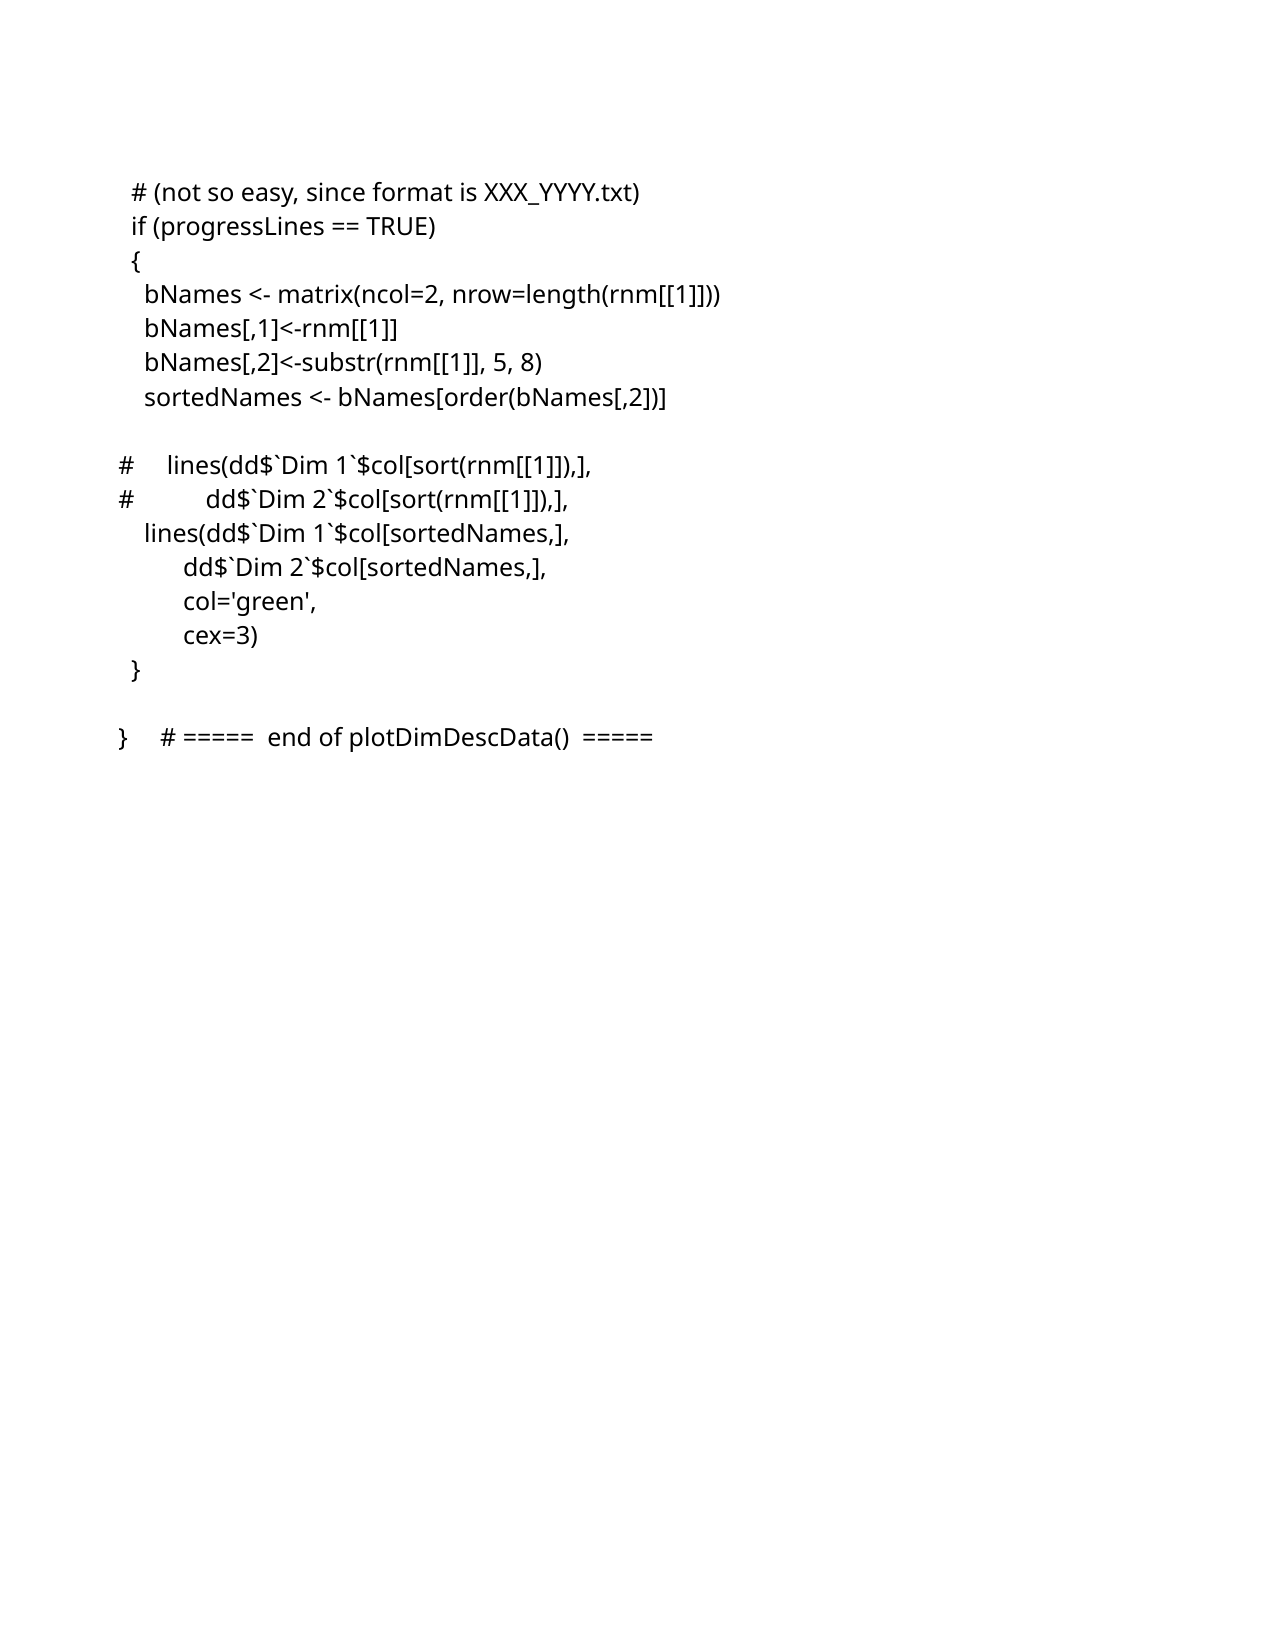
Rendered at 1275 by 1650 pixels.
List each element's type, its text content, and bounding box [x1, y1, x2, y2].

text # lines(dd$`Dim 1`$col[sort(rnm[[1]]),], [118, 447, 1215, 481]
text # (not so easy, since format is XXX_YYYY.txt) [118, 175, 1215, 209]
text if (progressLines == TRUE) [118, 209, 1215, 243]
text bNames <- matrix(ncol=2, nrow=length(rnm[[1]])) [118, 277, 1215, 311]
text lines(dd$`Dim 1`$col[sortedNames,], [118, 515, 1215, 549]
text } # ===== end of plotDimDescData() ===== [118, 720, 1215, 754]
text dd$`Dim 2`$col[sortedNames,], [118, 549, 1215, 583]
text sortedNames <- bNames[order(bNames[,2])] [118, 379, 1215, 413]
text col='green', [118, 583, 1215, 618]
text # dd$`Dim 2`$col[sort(rnm[[1]]),], [118, 481, 1215, 515]
text bNames[,1]<-rnm[[1]] [118, 311, 1215, 345]
text bNames[,2]<-substr(rnm[[1]], 5, 8) [118, 345, 1215, 379]
text } [118, 652, 1215, 686]
text cex=3) [118, 618, 1215, 652]
text { [118, 243, 1215, 277]
